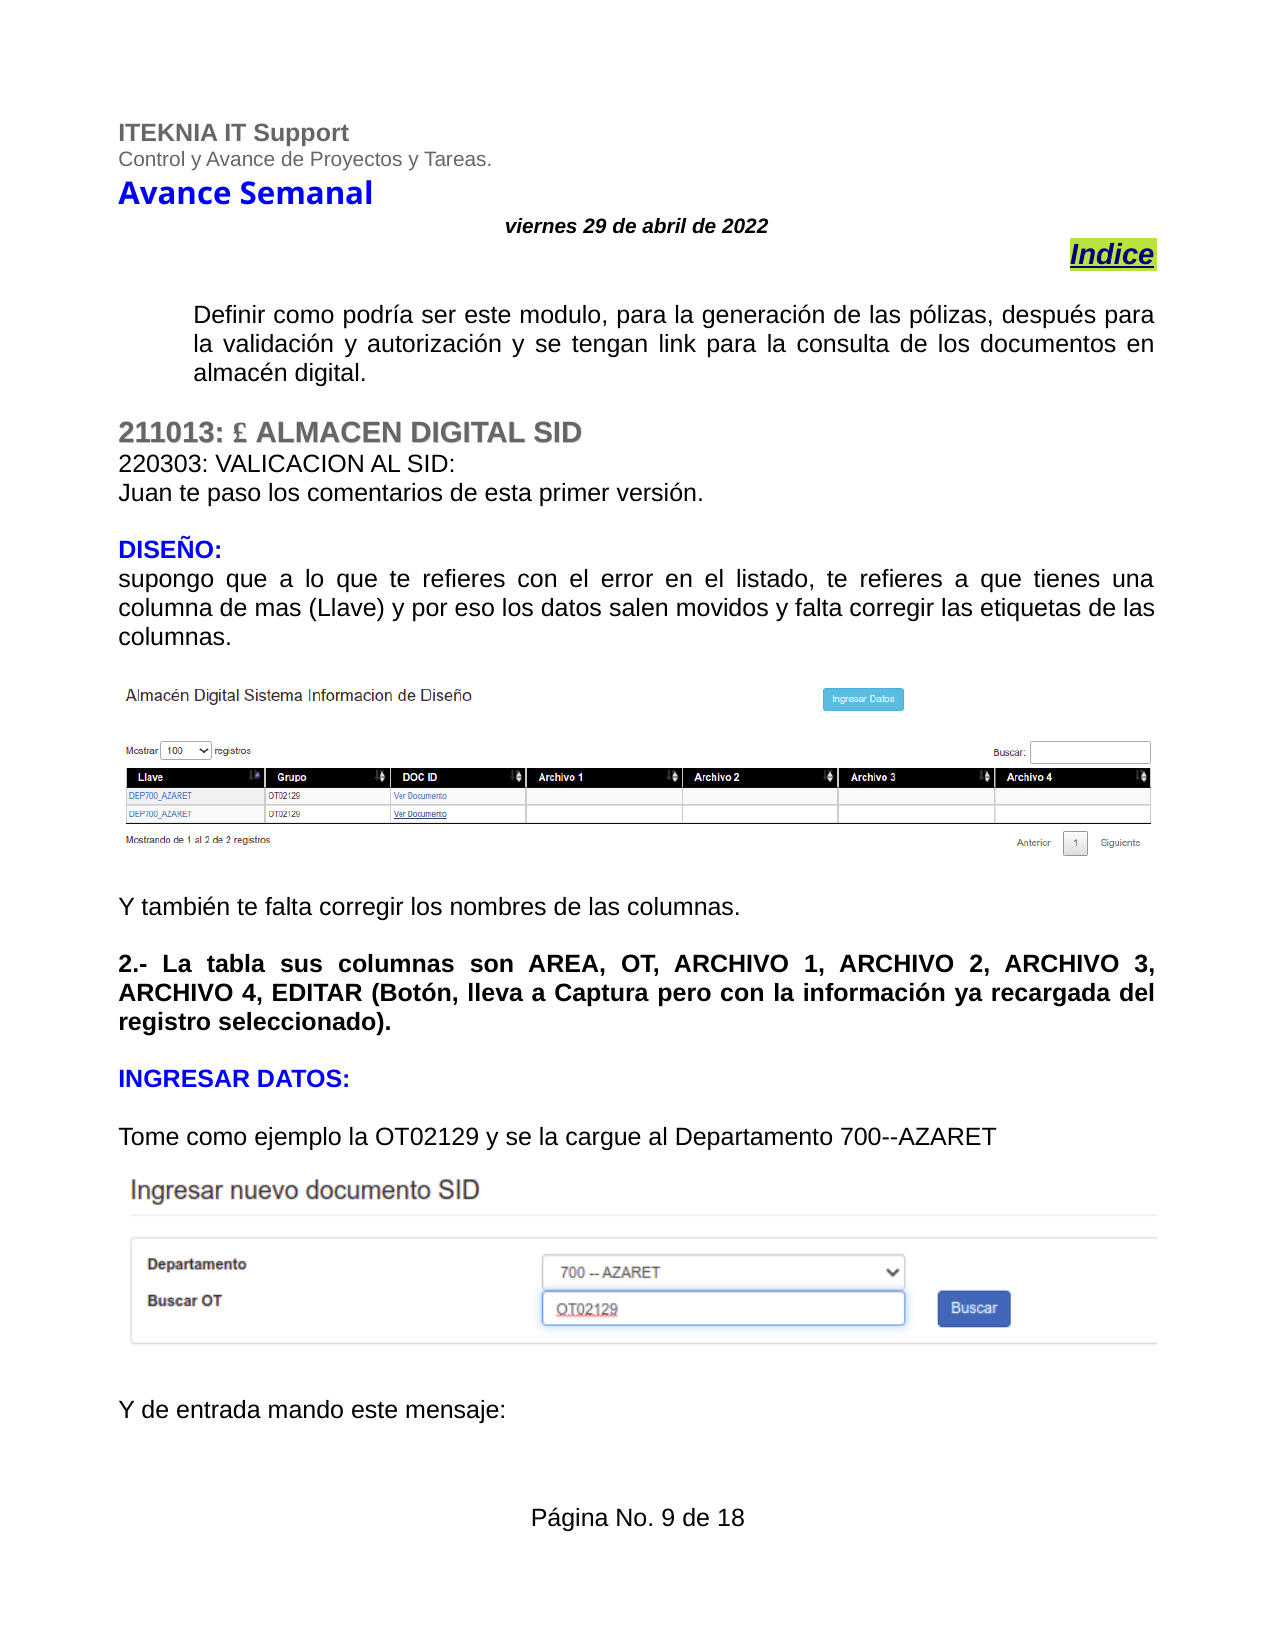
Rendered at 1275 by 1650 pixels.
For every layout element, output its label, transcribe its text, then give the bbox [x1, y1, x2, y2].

text DISEÑO: [118, 536, 1157, 564]
text 2.- La tabla sus columnas son AREA, OT, ARCHIVO 1, ARCHIVO 2, ARCHIVO 3, ARCHIVO 4, EDITAR (Botón, lleva a Captura pero con la información ya recargada del registro seleccionado). [118, 949, 1157, 1035]
text Y de entrada mando este mensaje: [118, 1395, 1157, 1423]
text INGRESAR DATOS: [118, 1064, 1157, 1093]
text Juan te paso los comentarios de esta primer versión. [118, 478, 1157, 507]
text Tome como ejemplo la OT02129 y se la cargue al Departamento 700--AZARET [118, 1122, 1157, 1150]
text Definir como podría ser este modulo, para la generación de las pólizas, después para la validación y autorización y se tengan link para la consulta de los documentos en almacén digital. [193, 300, 1157, 387]
subtitle 211013: £ ALMACEN DIGITAL SID [118, 415, 1157, 449]
picture [118, 1150, 1157, 1395]
picture [118, 679, 1157, 863]
text supongo que a lo que te refieres con el error en el listado, te refieres a que tienes una columna de mas (Llave) y por eso los datos salen movidos y falta corregir las etiquetas de las columnas. [118, 564, 1157, 651]
text 220303: VALICACION AL SID: [118, 449, 1157, 478]
text Y también te falta corregir los nombres de las columnas. [118, 892, 1157, 920]
